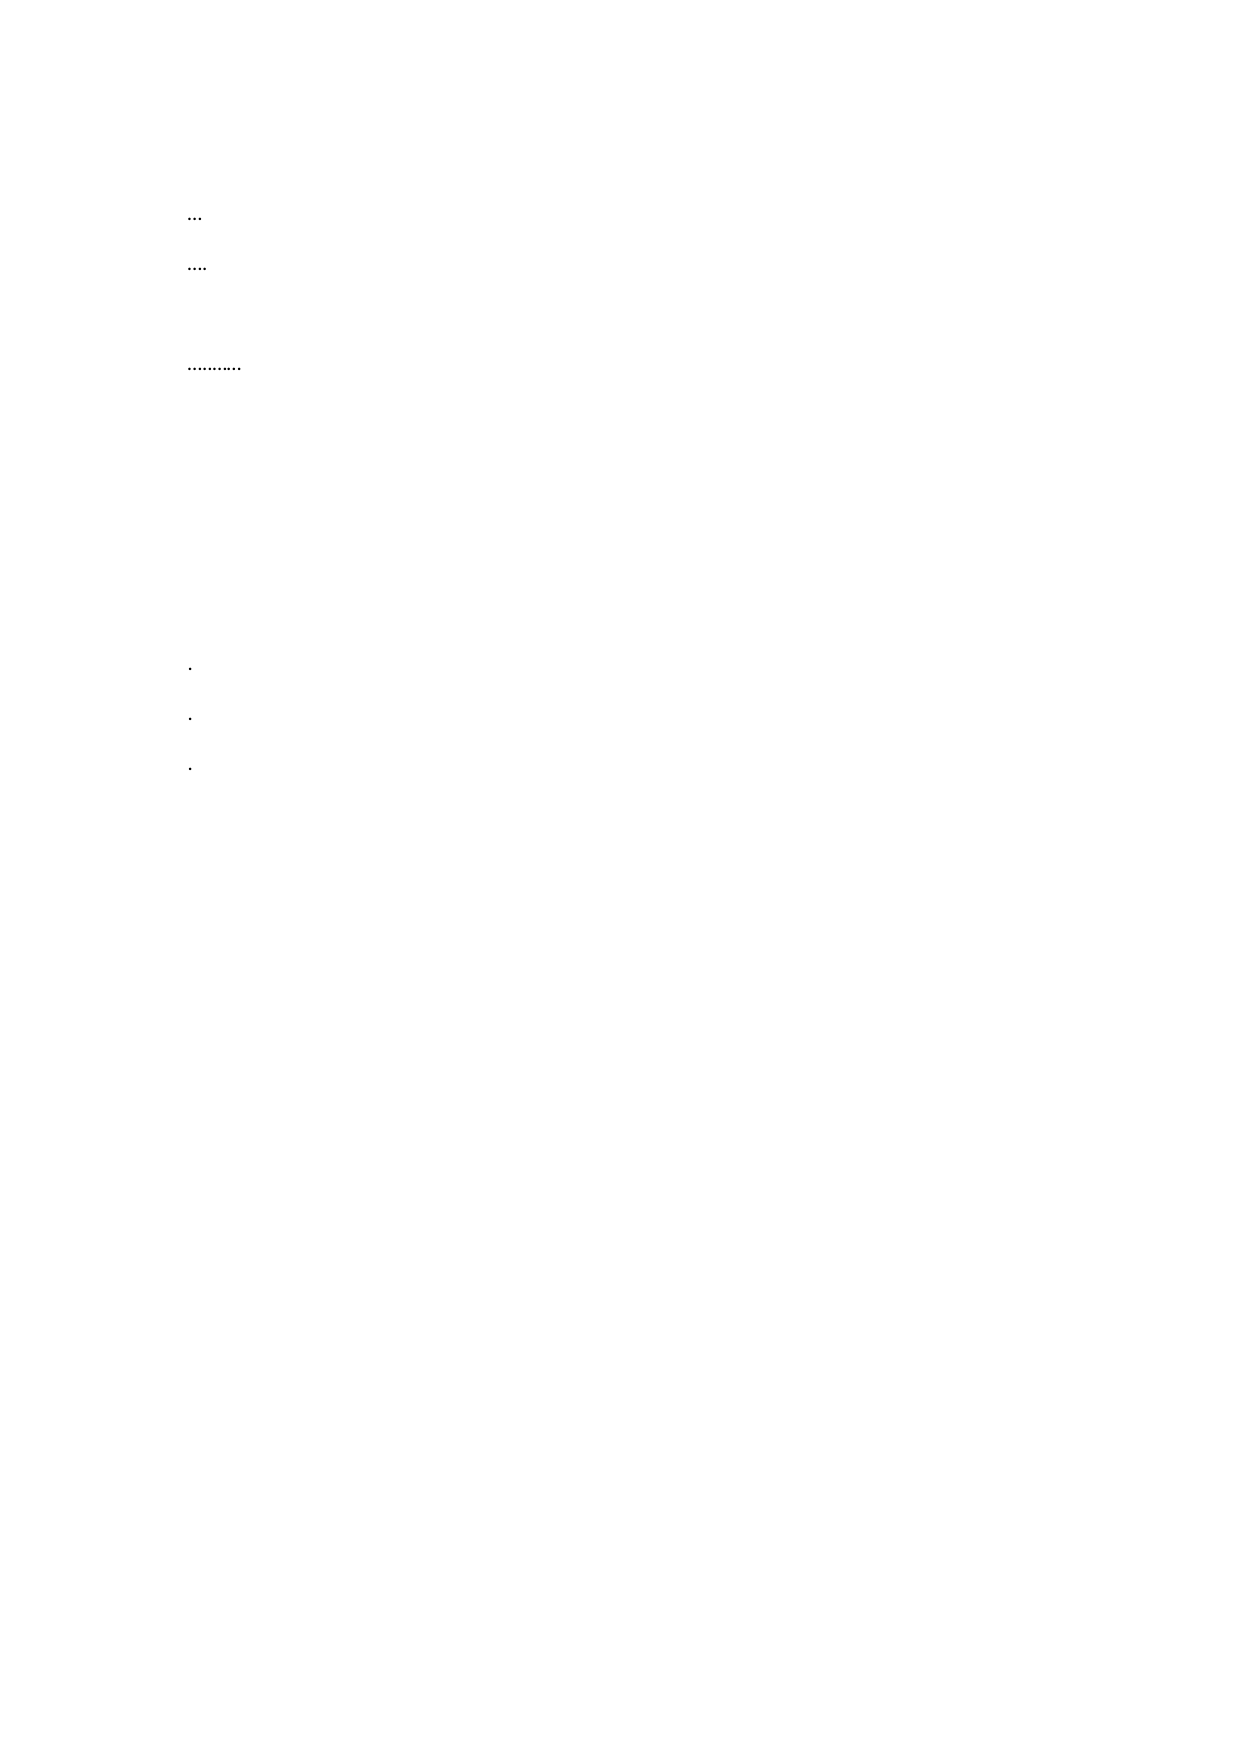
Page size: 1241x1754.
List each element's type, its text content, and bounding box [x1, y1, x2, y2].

text …. [187, 250, 1053, 275]
text . [187, 650, 1053, 675]
text . [187, 750, 1053, 775]
text … [187, 200, 1053, 225]
text …..…… [187, 350, 1053, 375]
text . [187, 700, 1053, 725]
